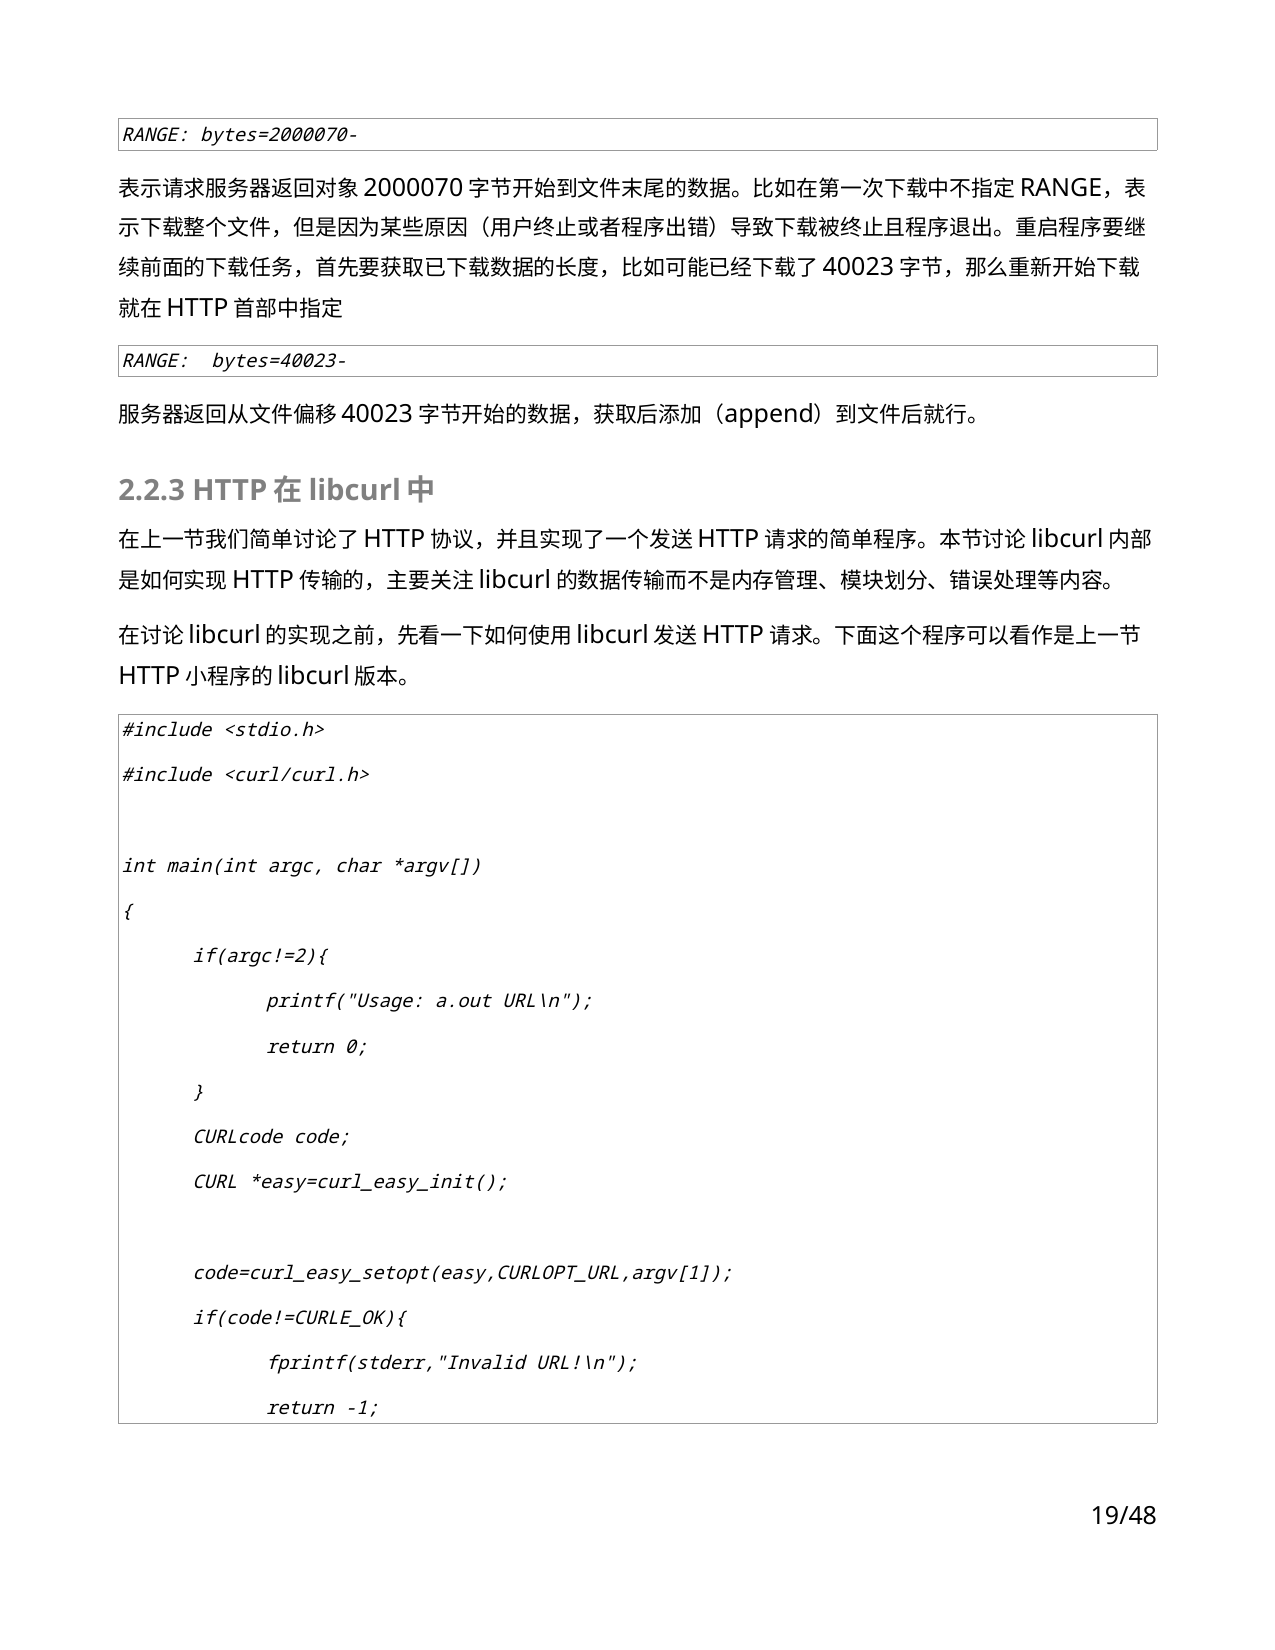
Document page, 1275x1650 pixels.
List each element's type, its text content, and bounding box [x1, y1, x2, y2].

text RANGE: bytes=40023- [119, 346, 1157, 376]
text if(argc!=2){ [119, 939, 1157, 968]
text #include <curl/curl.h> [119, 759, 1157, 787]
text RANGE: bytes=2000070- [119, 119, 1157, 150]
text code=curl_easy_setopt(easy,CURLOPT_URL,argv[1]); [119, 1256, 1157, 1284]
text int main(int argc, char *argv[]) [119, 849, 1157, 878]
subtitle 2.2.3 HTTP在libcurl中 [118, 466, 1157, 508]
text } [119, 1075, 1157, 1104]
text return 0; [119, 1030, 1157, 1058]
text 在讨论libcurl的实现之前，先看一下如何使用libcurl发送HTTP请求。下面这个程序可以看作是上一节HTTP小程序的libcurl版本。 [118, 617, 1157, 692]
text CURLcode code; [119, 1120, 1157, 1149]
text CURL *easy=curl_easy_init(); [119, 1166, 1157, 1194]
text 在上一节我们简单讨论了HTTP协议，并且实现了一个发送HTTP请求的简单程序。本节讨论libcurl内部是如何实现HTTP传输的，主要关注libcurl的数据传输而不是内存管理、模块划分、错误处理等内容。 [118, 521, 1157, 596]
text 服务器返回从文件偏移40023字节开始的数据，获取后添加（append）到文件后就行。 [118, 396, 1157, 430]
text if(code!=CURLE_OK){ [119, 1301, 1157, 1330]
text #include <stdio.h> [119, 715, 1157, 742]
text printf("Usage: a.out URL\n"); [119, 985, 1157, 1013]
text { [119, 894, 1157, 923]
text return -1; [119, 1392, 1157, 1423]
text 表示请求服务器返回对象2000070字节开始到文件末尾的数据。比如在第一次下载中不指定RANGE，表示下载整个文件，但是因为某些原因（用户终止或者程序出错）导致下载被终止且程序退出。重启程序要继续前面的下载任务，首先要获取已下载数据的长度，比如可能已经下载了40023字节，那么重新开始下载就在HTTP首部中指定 [118, 169, 1157, 323]
text fprintf(stderr,"Invalid URL!\n"); [119, 1346, 1157, 1375]
